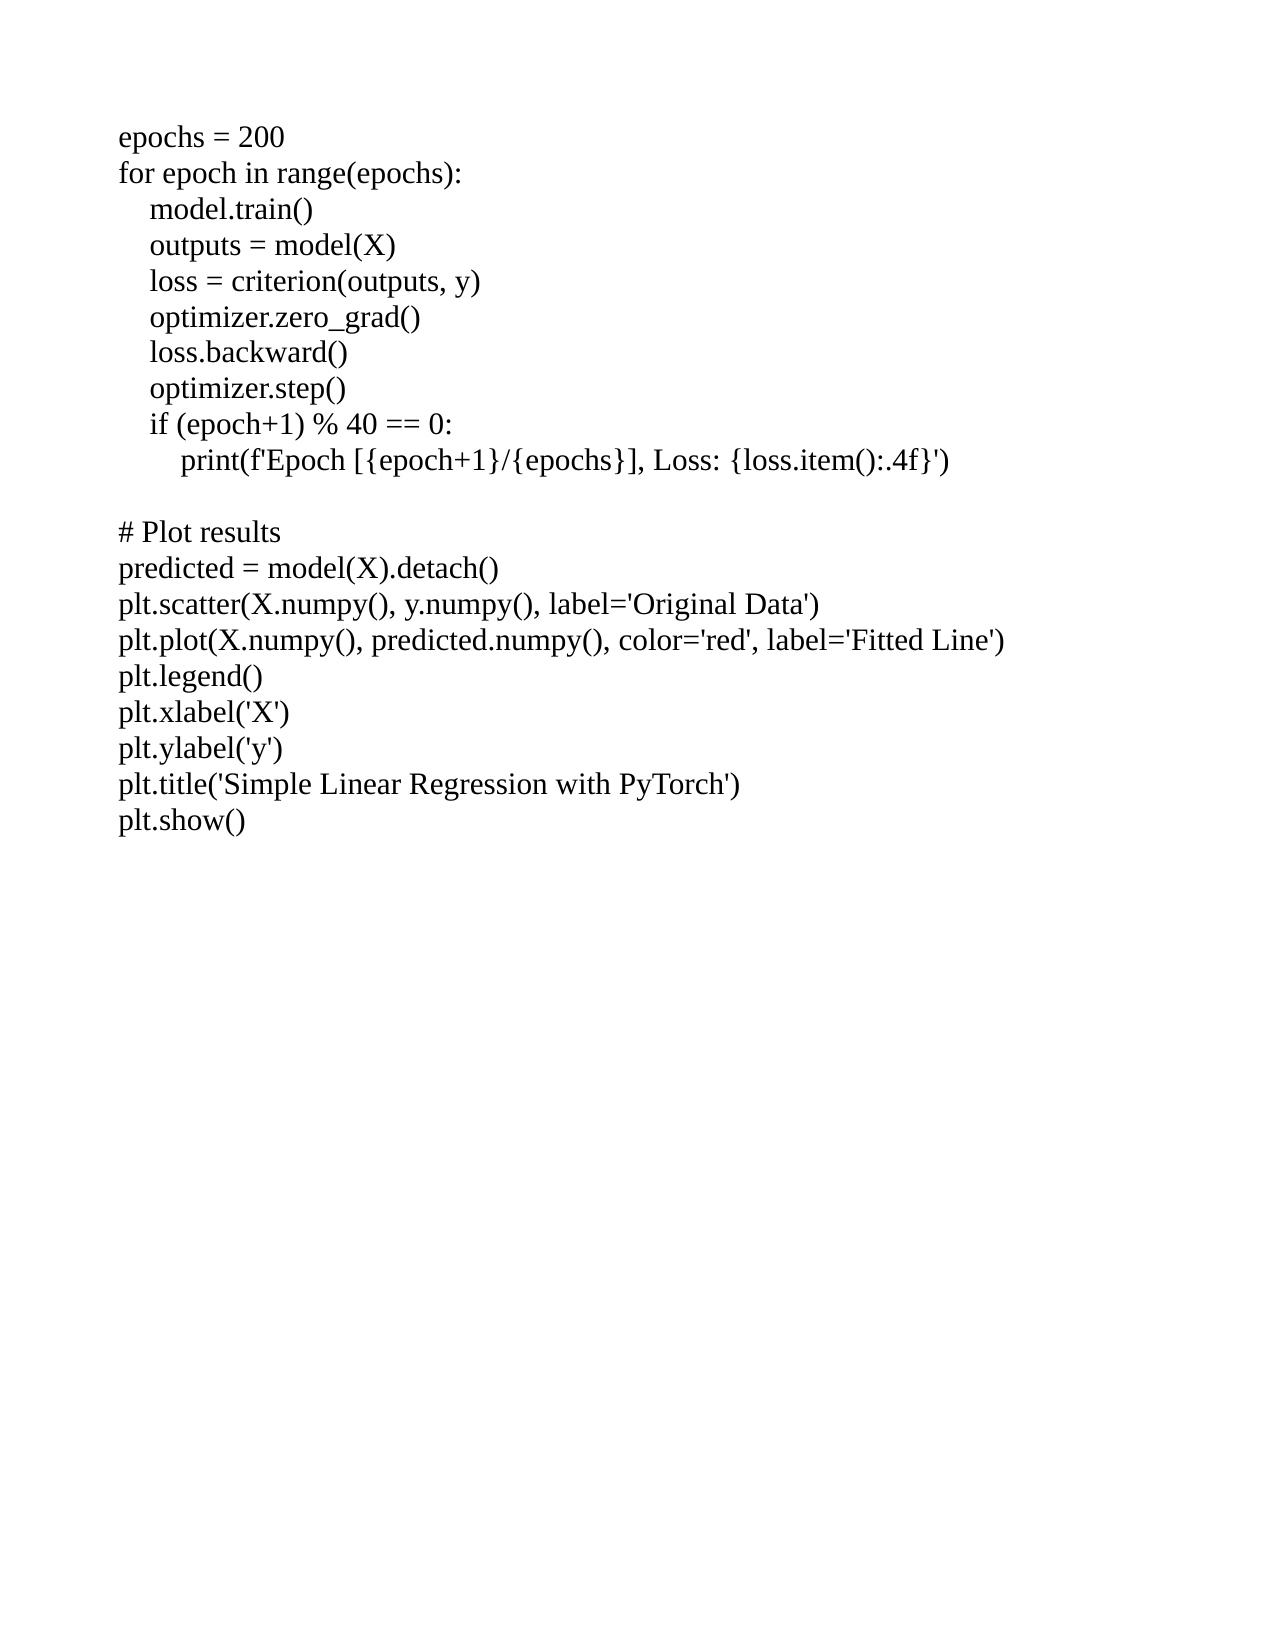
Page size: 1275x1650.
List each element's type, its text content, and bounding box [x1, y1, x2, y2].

text predicted = model(X).detach() [118, 549, 1157, 585]
text plt.show() [118, 801, 1157, 837]
text loss = criterion(outputs, y) [118, 262, 1157, 298]
text optimizer.step() [118, 370, 1157, 406]
text for epoch in range(epochs): [118, 154, 1157, 190]
text print(f'Epoch [{epoch+1}/{epochs}], Loss: {loss.item():.4f}') [118, 442, 1157, 477]
text plt.scatter(X.numpy(), y.numpy(), label='Original Data') [118, 585, 1157, 621]
text plt.title('Simple Linear Regression with PyTorch') [118, 765, 1157, 801]
text plt.plot(X.numpy(), predicted.numpy(), color='red', label='Fitted Line') [118, 621, 1157, 657]
text outputs = model(X) [118, 226, 1157, 262]
text epochs = 200 [118, 118, 1157, 154]
text loss.backward() [118, 334, 1157, 370]
text optimizer.zero_grad() [118, 298, 1157, 334]
text plt.legend() [118, 657, 1157, 693]
text model.train() [118, 190, 1157, 226]
text # Plot results [118, 513, 1157, 549]
text plt.ylabel('y') [118, 729, 1157, 765]
text if (epoch+1) % 40 == 0: [118, 406, 1157, 442]
text plt.xlabel('X') [118, 693, 1157, 729]
